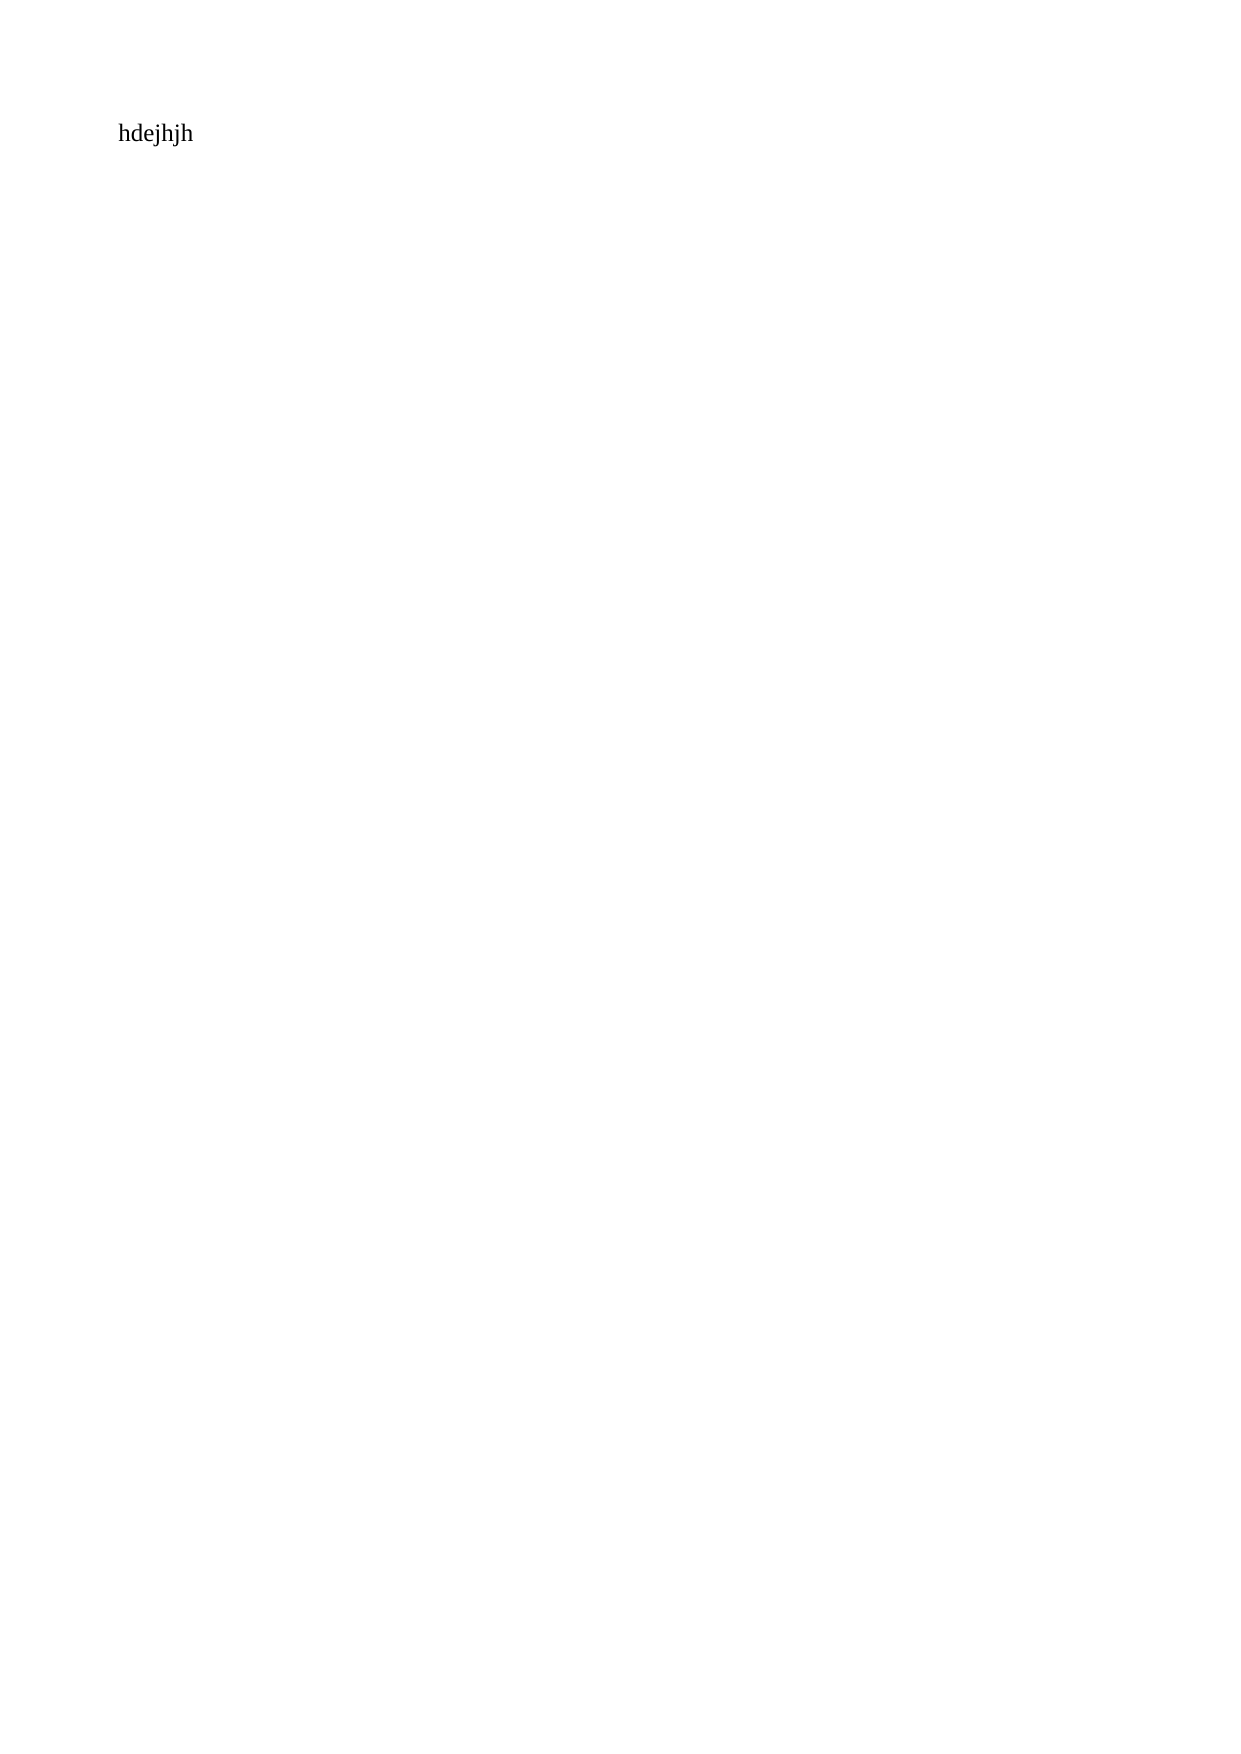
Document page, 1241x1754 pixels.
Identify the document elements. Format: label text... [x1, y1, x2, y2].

text hdejhjh [118, 118, 1122, 147]
